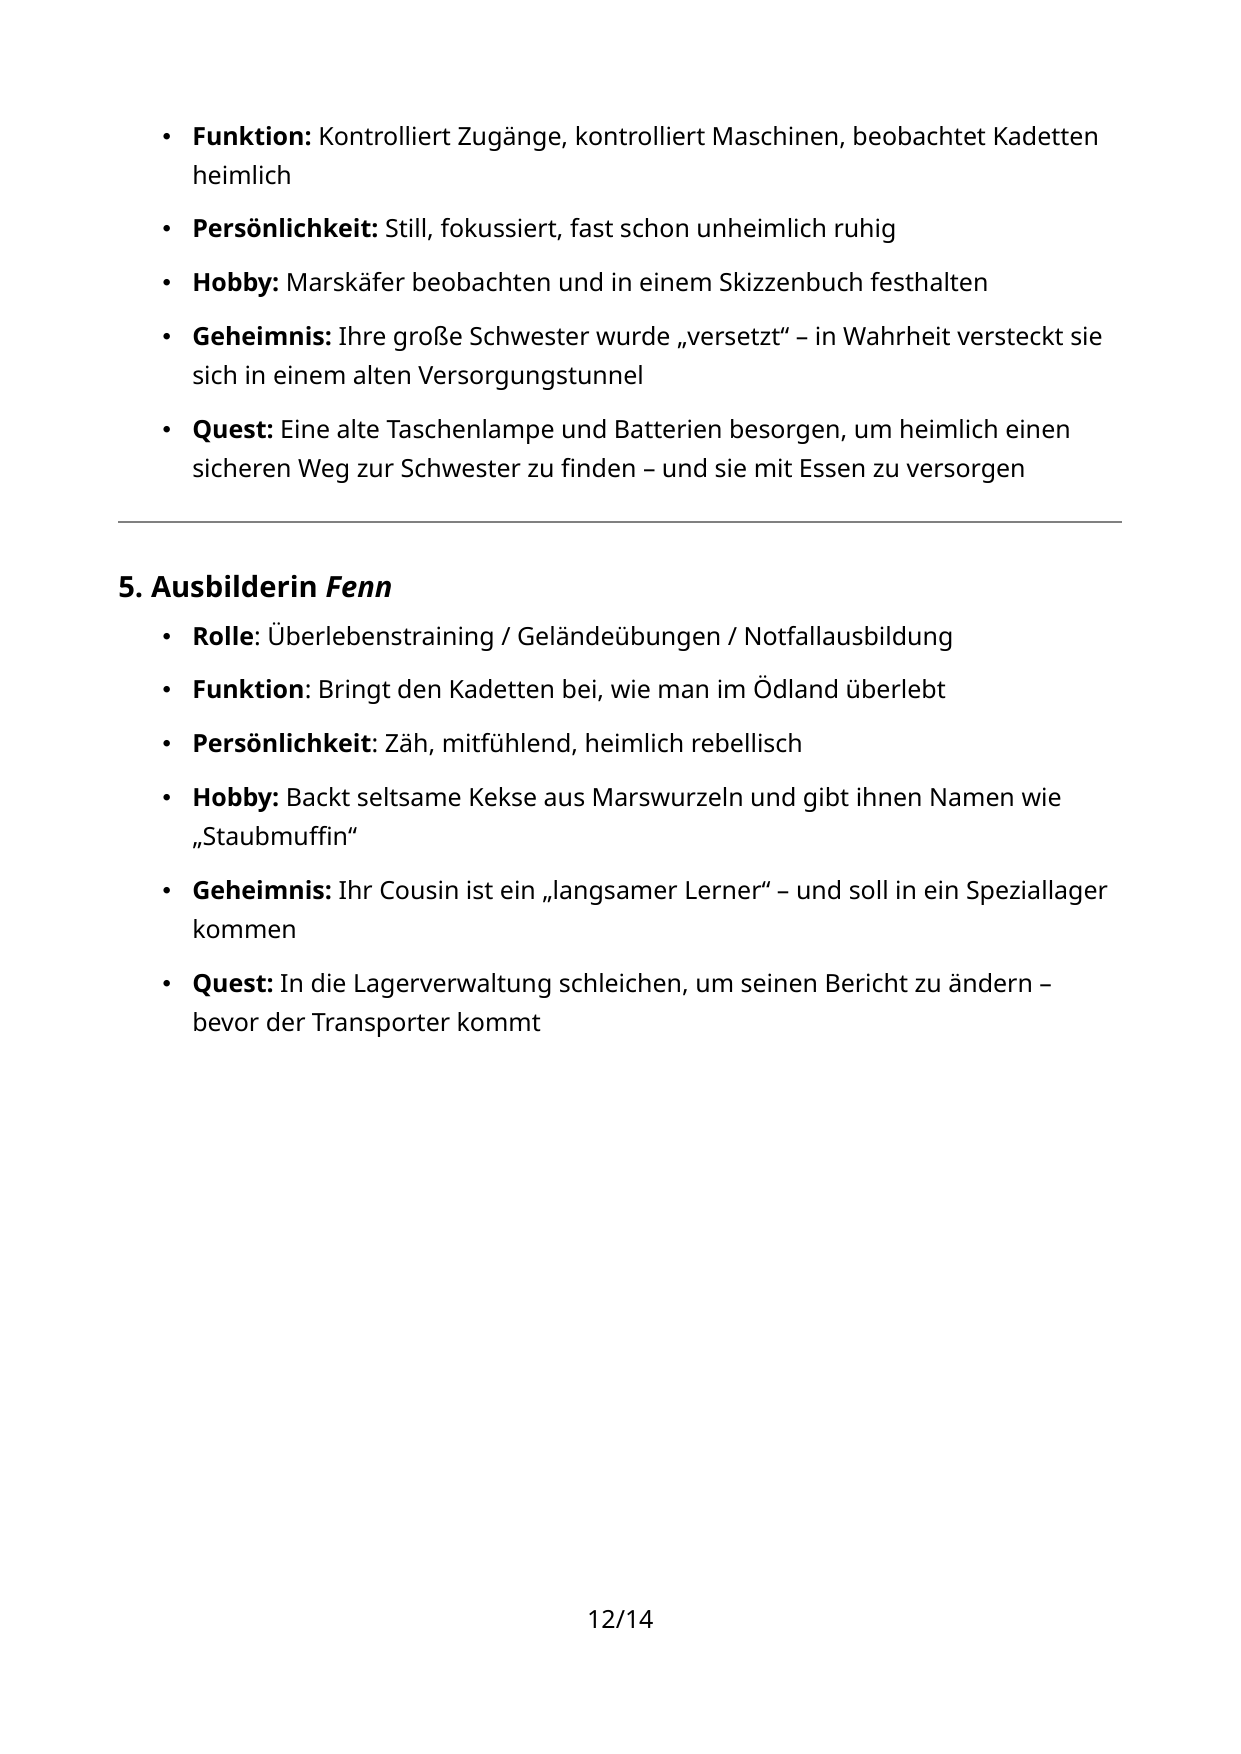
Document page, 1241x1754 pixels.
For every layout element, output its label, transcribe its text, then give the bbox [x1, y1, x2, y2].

list Funktion: Kontrolliert Zugänge, kontrolliert Maschinen, beobachtet Kadetten heimlich [162, 118, 1122, 191]
list Quest: In die Lagerverwaltung schleichen, um seinen Bericht zu ändern – bevor der Transporter kommt [162, 965, 1122, 1038]
list Hobby: Backt seltsame Kekse aus Marswurzeln und gibt ihnen Namen wie „Staubmuffin“ [162, 779, 1122, 853]
list Quest: Eine alte Taschenlampe und Batterien besorgen, um heimlich einen sicheren Weg zur Schwester zu finden – und sie mit Essen zu versorgen [162, 411, 1122, 485]
list Persönlichkeit: Still, fokussiert, fast schon unheimlich ruhig [162, 211, 1122, 245]
subtitle 5. Ausbilderin Fenn [118, 566, 1122, 606]
list Funktion: Bringt den Kadetten bei, wie man im Ödland überlebt [162, 672, 1122, 706]
list Geheimnis: Ihr Cousin ist ein „langsamer Lerner“ – und soll in ein Speziallager kommen [162, 872, 1122, 946]
list Rolle: Überlebenstraining / Geländeübungen / Notfallausbildung [162, 618, 1122, 652]
list Hobby: Marskäfer beobachten und in einem Skizzenbuch festhalten [162, 265, 1122, 299]
list Geheimnis: Ihre große Schwester wurde „versetzt“ – in Wahrheit versteckt sie sich in einem alten Versorgungstunnel [162, 318, 1122, 392]
list Persönlichkeit: Zäh, mitfühlend, heimlich rebellisch [162, 726, 1122, 760]
